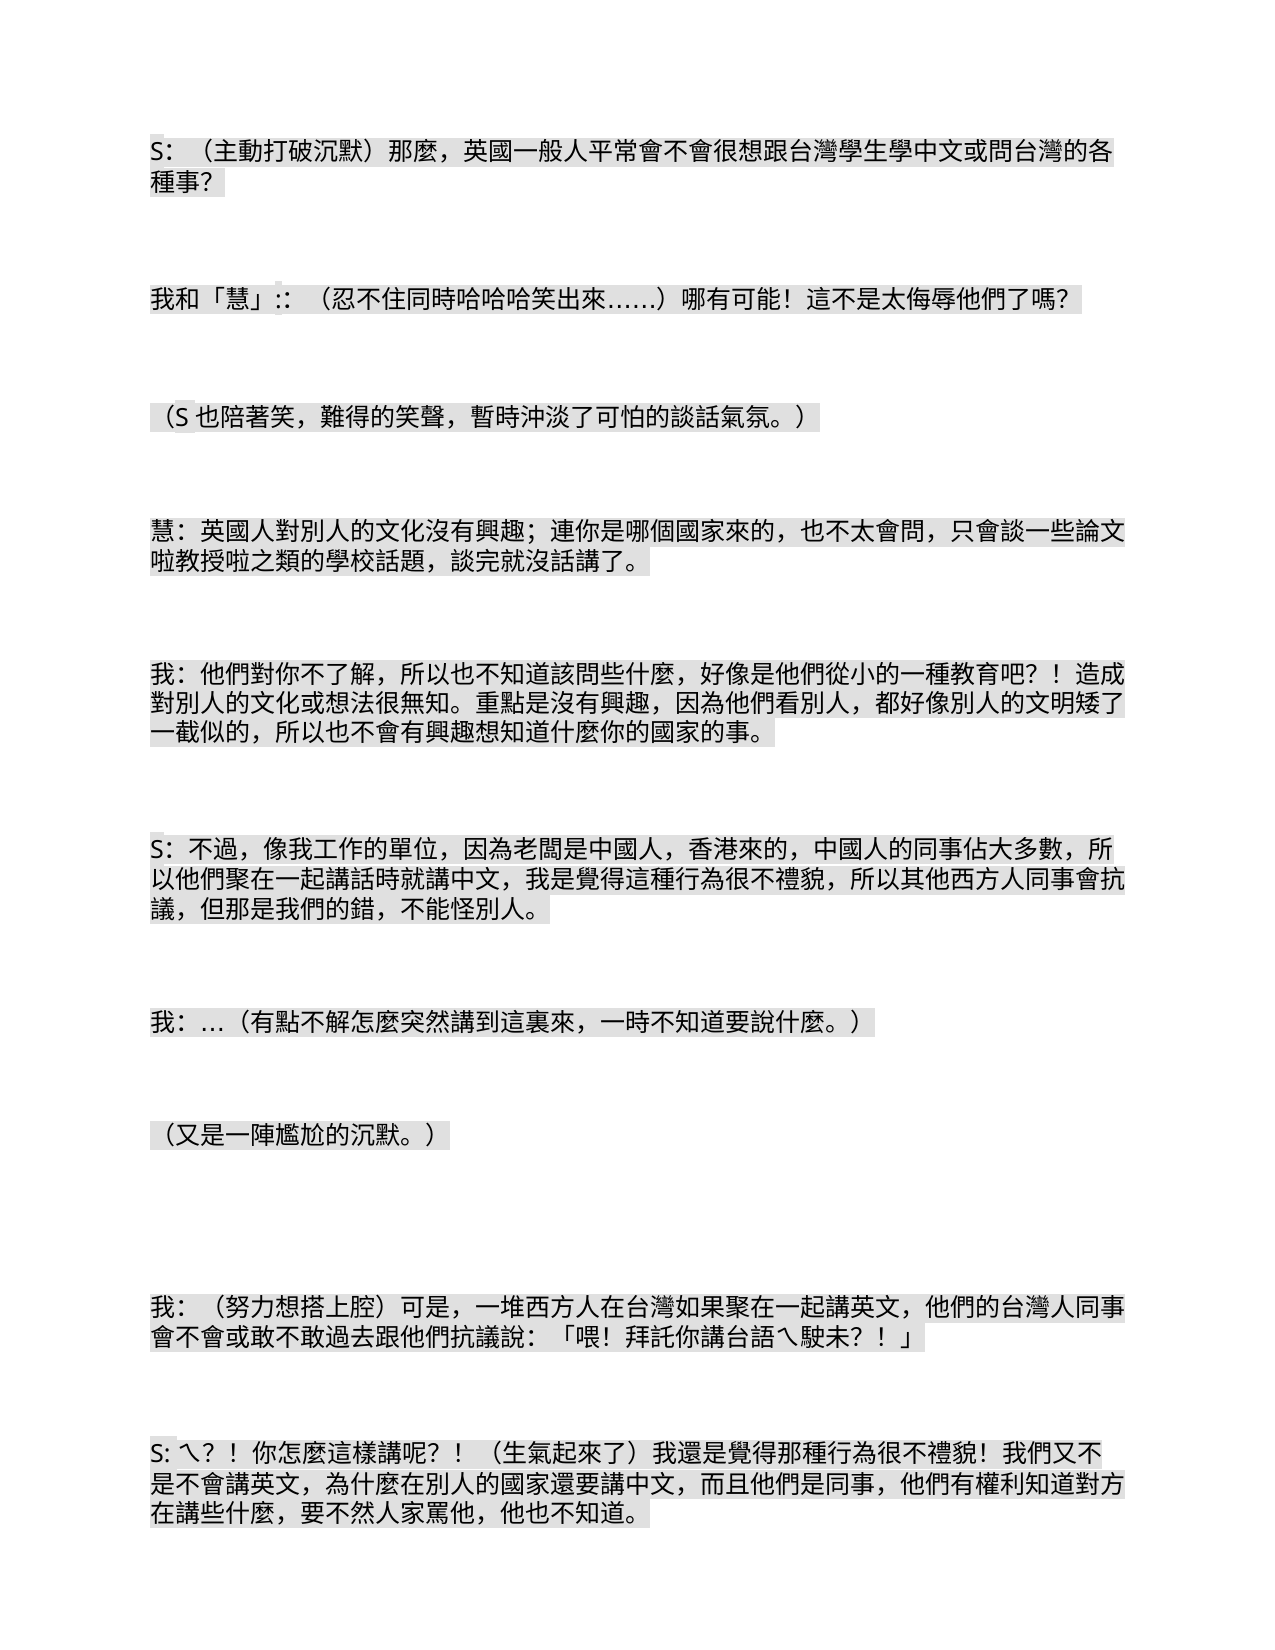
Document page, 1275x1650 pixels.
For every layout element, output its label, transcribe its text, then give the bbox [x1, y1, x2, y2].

text 慧：英國人對別人的文化沒有興趣；連你是哪個國家來的，也不太會問，只會談一些論文啦教授啦之類的學校話題，談完就沒話講了。 [150, 518, 1125, 576]
text 我和「慧」:：（忍不住同時哈哈哈笑出來……）哪有可能！這不是太侮辱他們了嗎？ [150, 281, 1125, 315]
text 我：（努力想搭上腔）可是，一堆西方人在台灣如果聚在一起講英文，他們的台灣人同事會不會或敢不敢過去跟他們抗議說：「喂！拜託你講台語ㄟ駛未？！」 [150, 1293, 1125, 1352]
text S: ㄟ？！你怎麼這樣講呢？！（生氣起來了）我還是覺得那種行為很不禮貌！我們又不是不會講英文，為什麼在別人的國家還要講中文，而且他們是同事，他們有權利知道對方在講些什麼，要不然人家罵他，他也不知道。 [150, 1436, 1125, 1528]
text S：（主動打破沉默）那麼，英國一般人平常會不會很想跟台灣學生學中文或問台灣的各種事？ [150, 134, 1125, 197]
text 我：…（有點不解怎麼突然講到這裏來，一時不知道要說什麼。） [150, 1008, 1125, 1037]
text （又是一陣尷尬的沉默。） [150, 1121, 1125, 1150]
text （S 也陪著笑，難得的笑聲，暫時沖淡了可怕的談話氣氛。） [150, 399, 1125, 433]
text 我：他們對你不了解，所以也不知道該問些什麼，好像是他們從小的一種教育吧？！造成對別人的文化或想法很無知。重點是沒有興趣，因為他們看別人，都好像別人的文明矮了一截似的，所以也不會有興趣想知道什麼你的國家的事。 [150, 660, 1125, 747]
text S：不過，像我工作的單位，因為老闆是中國人，香港來的，中國人的同事佔大多數，所以他們聚在一起講話時就講中文，我是覺得這種行為很不禮貌，所以其他西方人同事會抗議，但那是我們的錯，不能怪別人。 [150, 832, 1125, 924]
